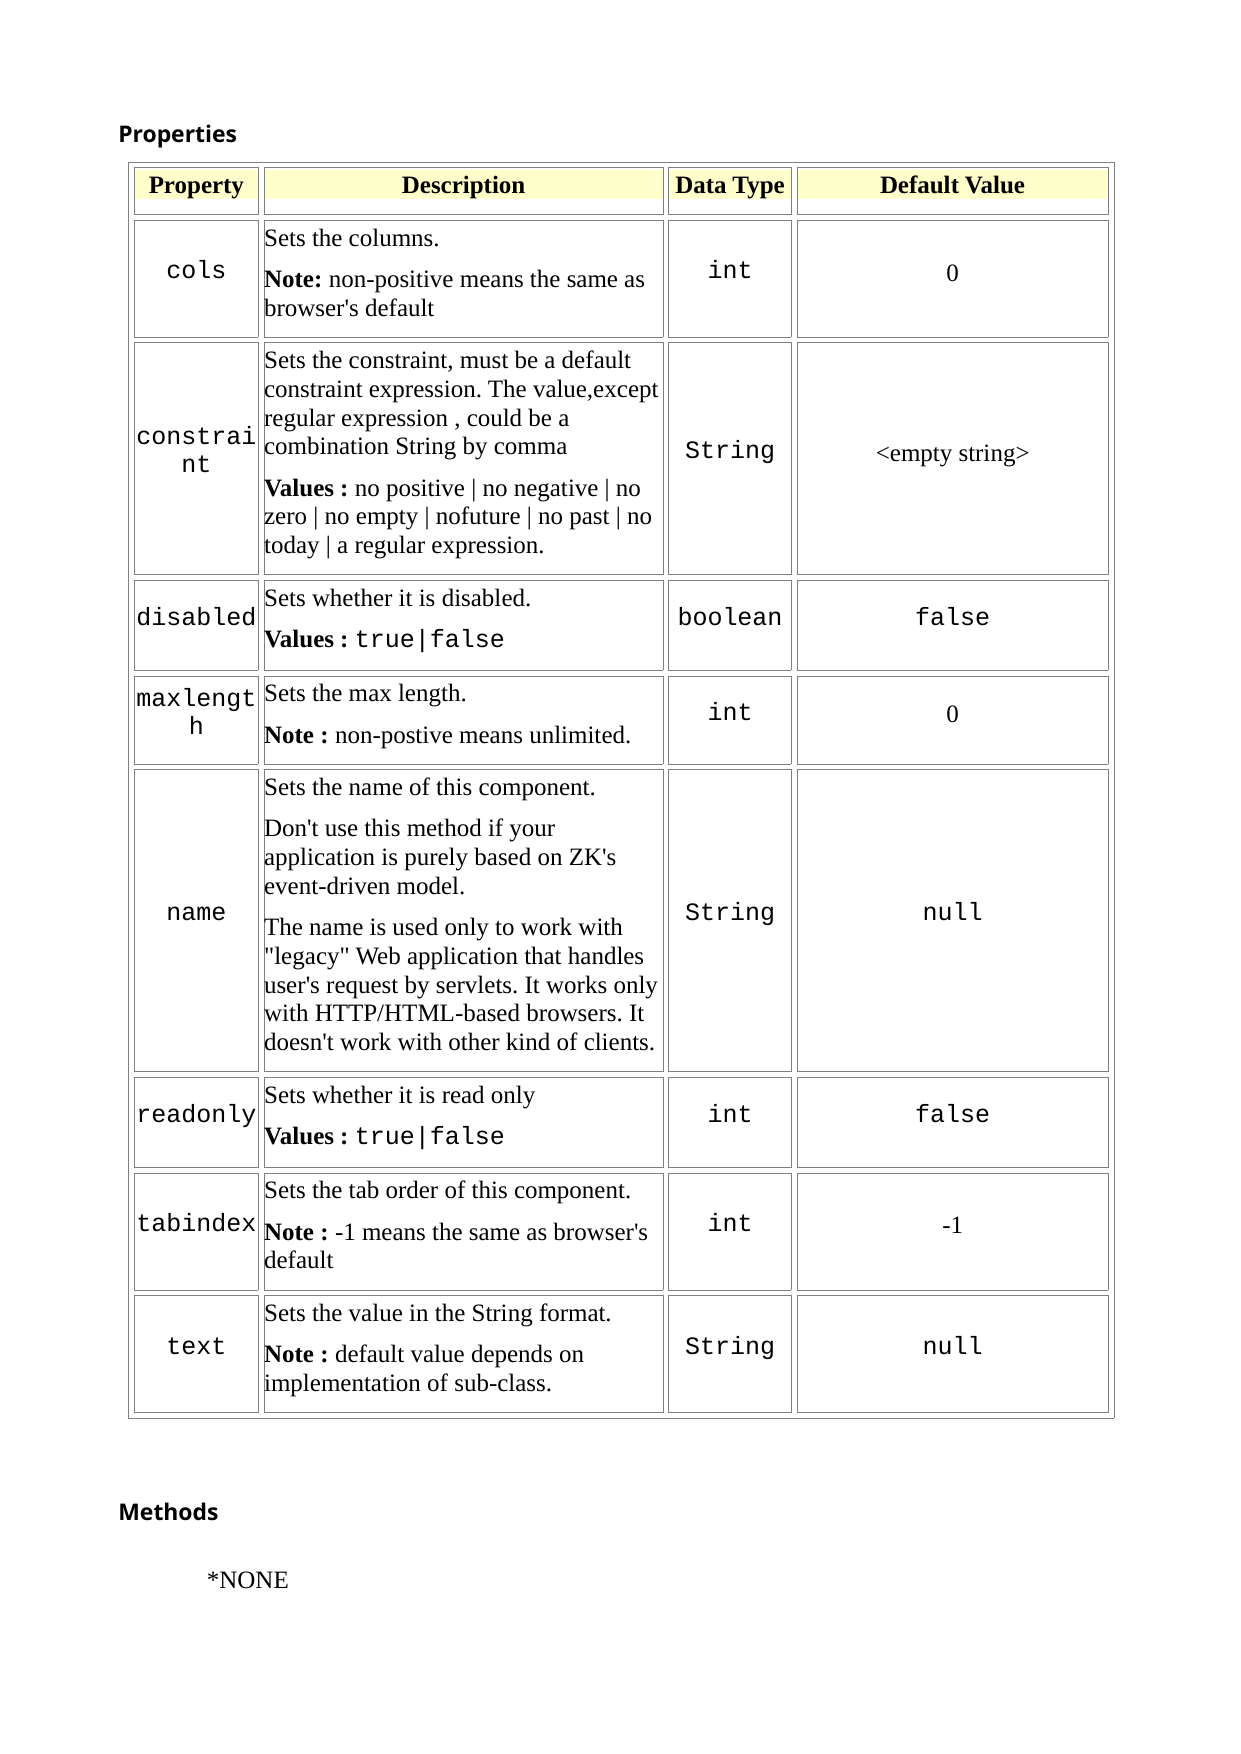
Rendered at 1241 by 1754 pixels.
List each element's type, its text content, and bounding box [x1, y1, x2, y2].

table_cell String [666, 764, 794, 1071]
subtitle Methods [118, 1496, 1122, 1527]
table_cell Sets the value in the String format. Note : default value depends on implementation of sub-class. [261, 1290, 666, 1412]
table_cell maxlength [131, 670, 261, 764]
table_cell false [794, 574, 1111, 670]
table_cell Sets the constraint, must be a default constraint expression. The value,except regular expression , could be a combination String by comma Values : no positive | no negative | no zero | no empty | nofuture | no past | no today | a regular expression. [261, 337, 666, 574]
table_cell <empty string> [794, 337, 1111, 574]
table_cell int [666, 670, 794, 764]
table_cell int [666, 1071, 794, 1167]
text *NONE [207, 1565, 1122, 1594]
table_header Default Value [794, 163, 1111, 214]
table_cell null [794, 764, 1111, 1071]
table_cell boolean [666, 574, 794, 670]
table_cell 0 [794, 670, 1111, 764]
table_cell 0 [794, 214, 1111, 337]
table_cell int [666, 214, 794, 337]
table_cell readonly [131, 1071, 261, 1167]
table_cell int [666, 1167, 794, 1290]
table_cell Sets whether it is read only Values : true|false [261, 1071, 666, 1167]
table_cell text [131, 1290, 261, 1412]
table_cell Sets whether it is disabled. Values : true|false [261, 574, 666, 670]
table_cell Sets the columns. Note: non-positive means the same as browser's default [261, 214, 666, 337]
table_cell -1 [794, 1167, 1111, 1290]
table_cell false [794, 1071, 1111, 1167]
table_cell String [666, 1290, 794, 1412]
table_header Data Type [666, 163, 794, 214]
table_cell cols [131, 214, 261, 337]
table_header Property [131, 163, 261, 214]
table_cell null [794, 1290, 1111, 1412]
table_cell tabindex [131, 1167, 261, 1290]
subtitle Properties [118, 118, 1122, 149]
table_cell String [666, 337, 794, 574]
table_header Description [261, 163, 666, 214]
table_cell Sets the max length. Note : non-postive means unlimited. [261, 670, 666, 764]
table_cell name [131, 764, 261, 1071]
table_cell disabled [131, 574, 261, 670]
table_cell constraint [131, 337, 261, 574]
table_cell Sets the name of this component. Don't use this method if your application is purely based on ZK's event-driven model. The name is used only to work with "legacy" Web application that handles user's request by servlets. It works only with HTTP/HTML-based browsers. It doesn't work with other kind of clients. [261, 764, 666, 1071]
table_cell Sets the tab order of this component. Note : -1 means the same as browser's default [261, 1167, 666, 1290]
